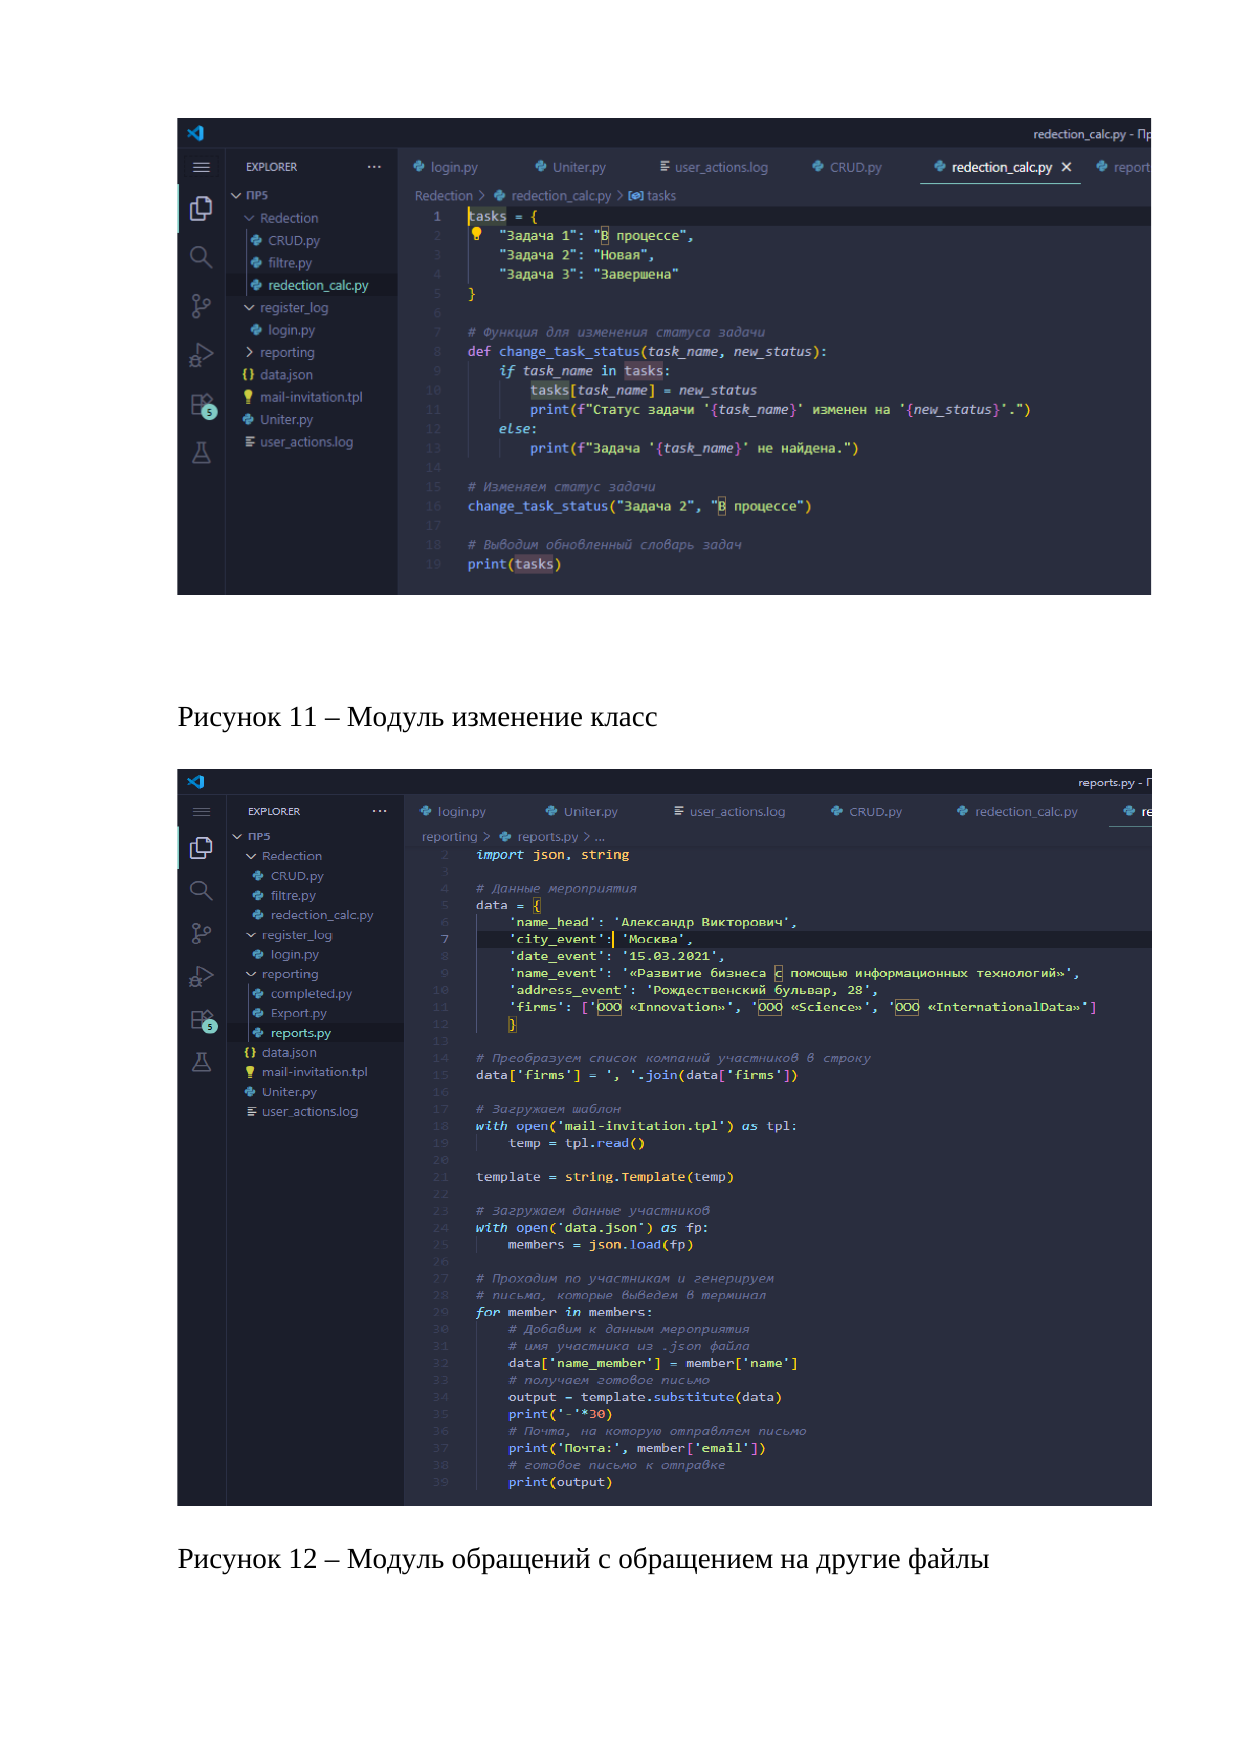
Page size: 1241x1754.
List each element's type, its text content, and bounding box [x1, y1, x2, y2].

text Рисунок 12 – Модуль обращений с обращением на другие файлы [177, 1541, 1152, 1575]
picture [177, 769, 1152, 1506]
picture [177, 118, 1152, 595]
text Рисунок 11 – Модуль изменение класс [177, 699, 1152, 733]
